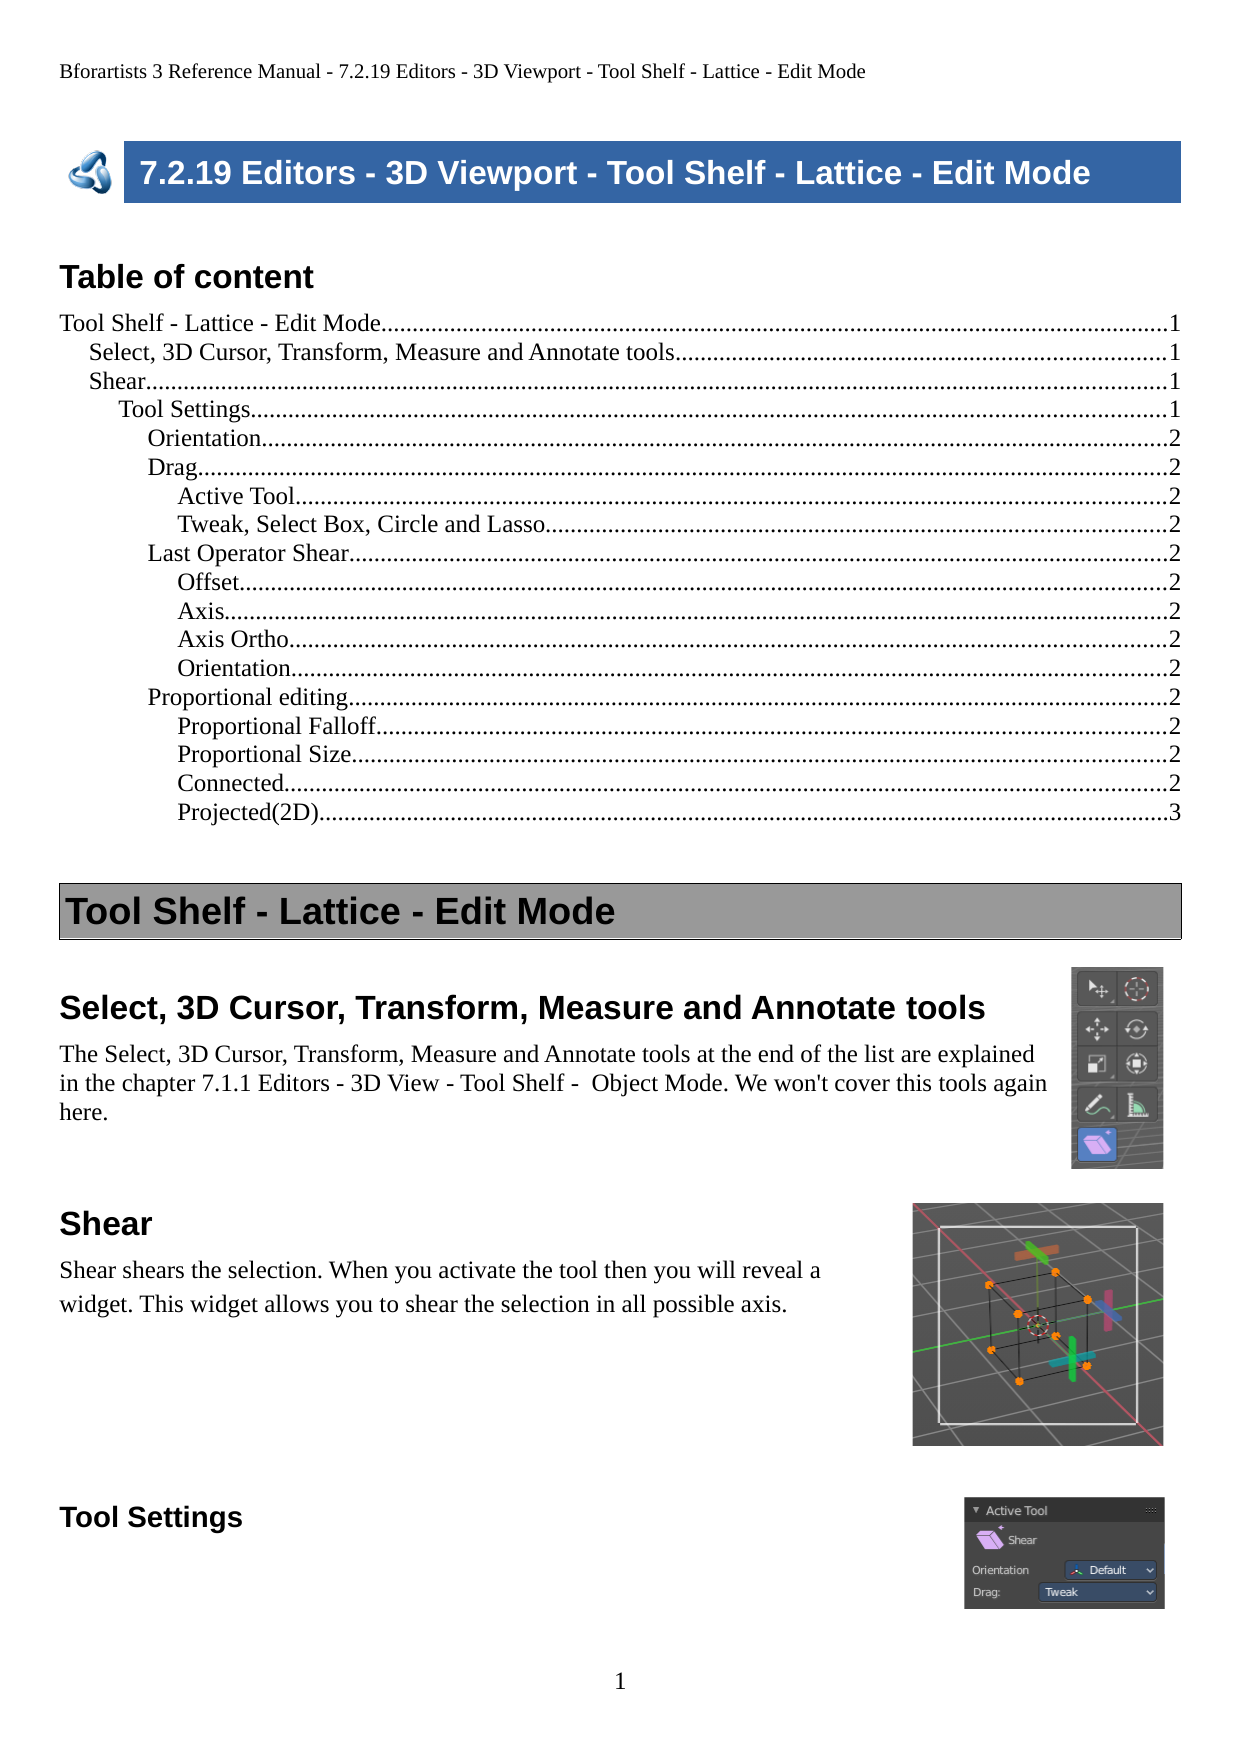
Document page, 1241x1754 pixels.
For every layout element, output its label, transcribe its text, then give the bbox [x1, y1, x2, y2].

text Drag 2 [147, 452, 1181, 481]
text Connected 2 [177, 768, 1181, 797]
text Select, 3D Cursor, Transform, Measure and Annotate tools 1 [88, 337, 1181, 366]
subtitle Select, 3D Cursor, Transform, Measure and Annotate tools [59, 988, 1071, 1027]
subtitle Tool Settings [59, 1500, 964, 1534]
text Projected(2D) 3 [177, 797, 1181, 826]
text Proportional Falloff 2 [177, 711, 1181, 739]
subtitle [1164, 1204, 1181, 1242]
text Axis Ortho 2 [177, 624, 1181, 653]
table_header Tool Shelf - Lattice - Edit Mode [60, 884, 1181, 938]
text Shear 1 [88, 366, 1181, 394]
picture [1071, 967, 1164, 1169]
text Last Operator Shear 2 [147, 538, 1181, 567]
text Offset 2 [177, 567, 1181, 596]
text Orientation 2 [147, 423, 1181, 452]
text Tool Shelf - Lattice - Edit Mode 1 [59, 308, 1181, 337]
table_header 7.2.19 Editors - 3D Viewport - Tool Shelf - Lattice - Edit Mode [124, 141, 1181, 203]
subtitle Table of content [59, 257, 1181, 296]
text Proportional editing 2 [147, 682, 1181, 711]
text The Select, 3D Cursor, Transform, Measure and Annotate tools at the end of the list are explained in the chapter 7.1.1 Editors - 3D View - Tool Shelf - Object Mode. We won't cover this tools again here. [59, 1039, 1071, 1126]
picture [912, 1203, 1164, 1446]
text Orientation 2 [177, 653, 1181, 682]
text Axis 2 [177, 596, 1181, 624]
text Active Tool 2 [177, 481, 1181, 509]
subtitle Shear [59, 1204, 912, 1242]
picture [65, 147, 114, 197]
text Shear shears the selection. When you activate the tool then you will reveal a widget. This widget allows you to shear the selection in all possible axis. [59, 1255, 912, 1318]
text Tool Settings 1 [118, 394, 1181, 423]
table_header [59, 141, 124, 203]
subtitle [1165, 1500, 1181, 1534]
text Proportional Size 2 [177, 739, 1181, 768]
picture [964, 1497, 1165, 1609]
text Tweak, Select Box, Circle and Lasso 2 [177, 509, 1181, 538]
